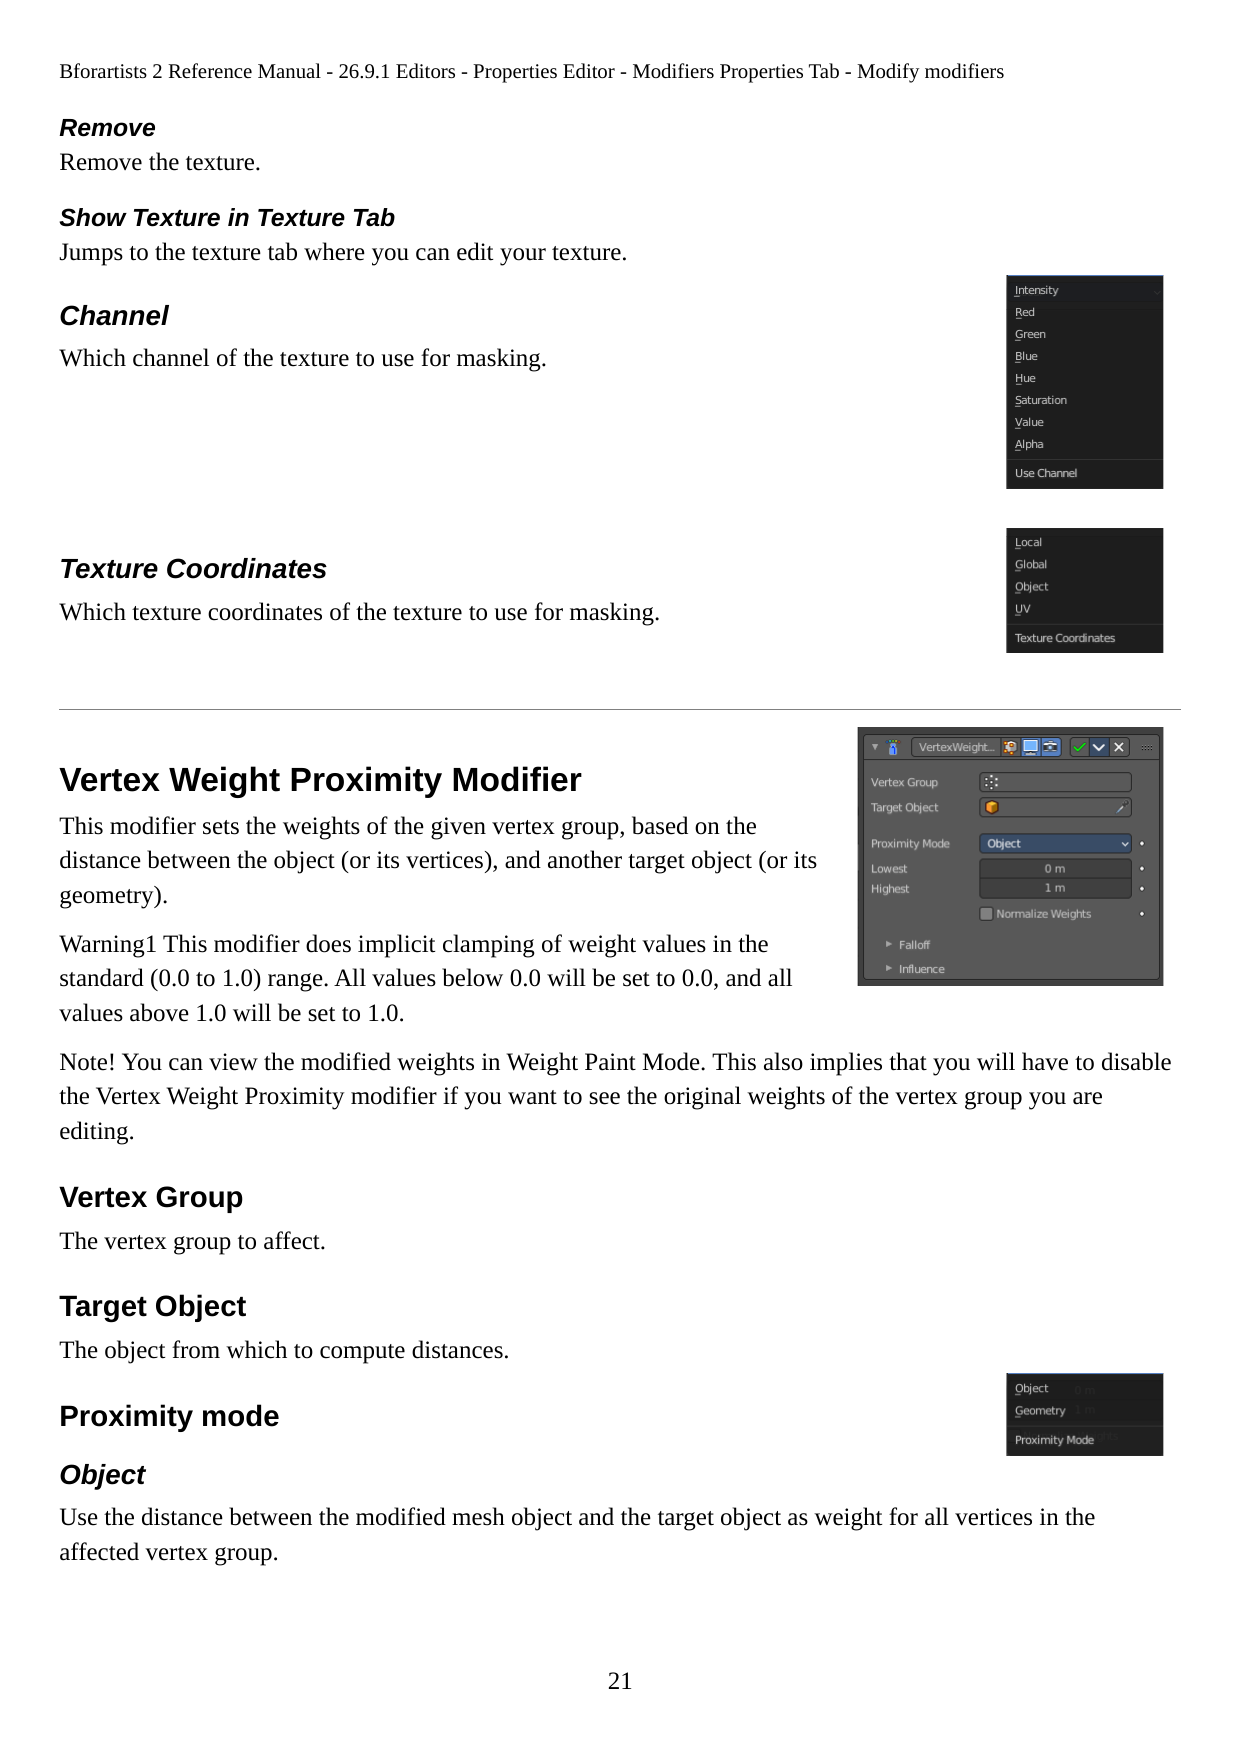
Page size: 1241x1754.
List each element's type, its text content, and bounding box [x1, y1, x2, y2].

text Remove the texture. [59, 147, 1181, 176]
text Which texture coordinates of the texture to use for masking. [59, 597, 1006, 625]
text Warning1 This modifier does implicit clamping of weight values in the standard (0.0 to 1.0) range. All values below 0.0 will be set to 0.0, and all values above 1.0 will be set to 1.0. [59, 929, 1181, 1027]
subtitle Vertex Group [59, 1179, 1181, 1213]
subtitle Show Texture in Texture Tab [59, 203, 1181, 231]
text Which channel of the texture to use for masking. [59, 343, 1006, 372]
text Jumps to the texture tab where you can edit your texture. [59, 237, 1181, 266]
picture [857, 727, 1164, 986]
picture [1006, 528, 1164, 653]
text The object from which to compute distances. [59, 1336, 1181, 1364]
subtitle [1164, 1399, 1181, 1433]
subtitle [1164, 760, 1181, 798]
subtitle Proximity mode [59, 1399, 1006, 1433]
picture [1006, 275, 1164, 489]
subtitle Remove [59, 113, 1181, 141]
subtitle Texture Coordinates [59, 552, 1006, 584]
picture [1006, 1373, 1164, 1456]
subtitle [1164, 552, 1181, 584]
text Use the distance between the modified mesh object and the target object as weight for all vertices in the affected vertex group. [59, 1502, 1181, 1566]
text The vertex group to affect. [59, 1226, 1181, 1254]
subtitle Channel [59, 299, 1006, 331]
text Note! You can view the modified weights in Weight Paint Mode. This also implies that you will have to disable the Vertex Weight Proximity modifier if you want to see the original weights of the vertex group you are editing. [59, 1047, 1181, 1144]
subtitle Object [59, 1458, 1181, 1490]
subtitle [1164, 299, 1181, 331]
subtitle Vertex Weight Proximity Modifier [59, 760, 857, 798]
text This modifier sets the weights of the given vertex group, based on the distance between the object (or its vertices), and another target object (or its geometry). [59, 811, 857, 908]
subtitle Target Object [59, 1289, 1181, 1323]
